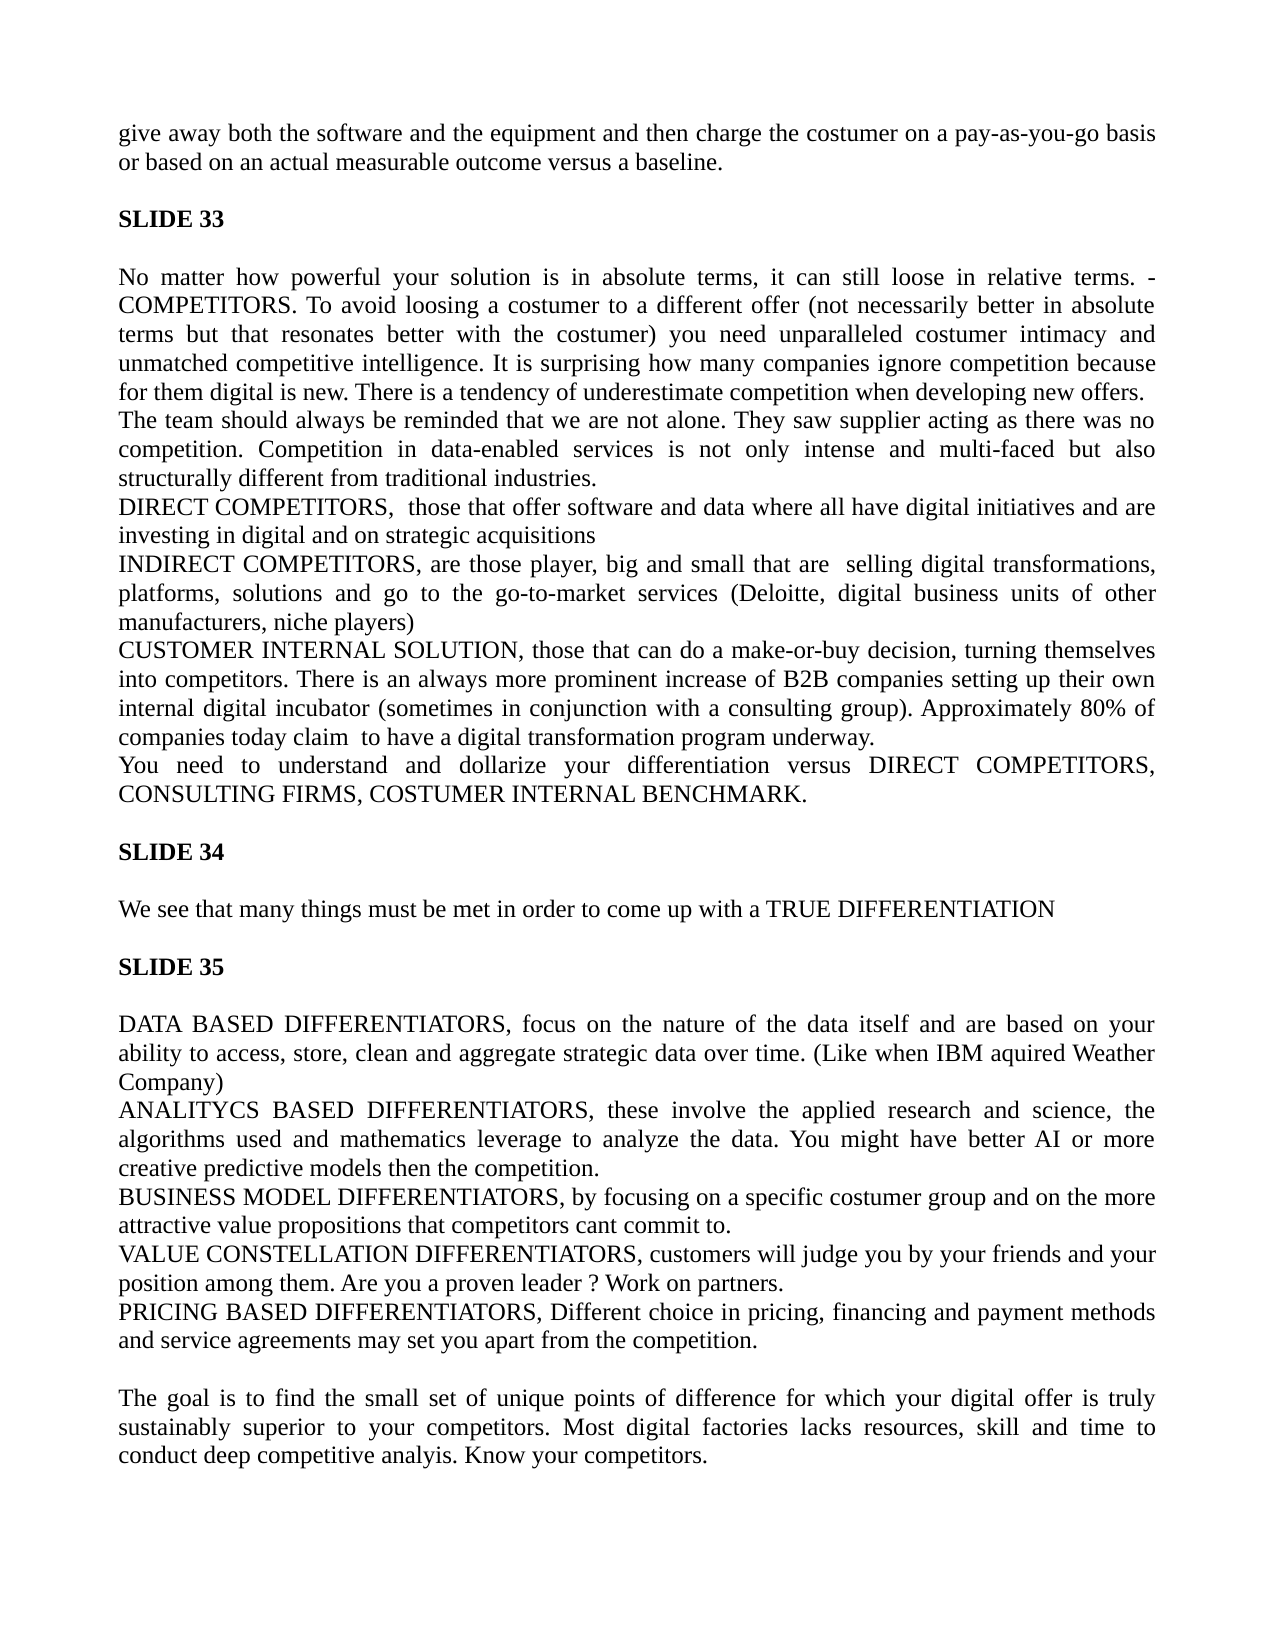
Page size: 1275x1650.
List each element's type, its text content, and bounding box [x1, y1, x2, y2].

text We see that many things must be met in order to come up with a TRUE DIFFERENTIATION [118, 894, 1157, 923]
text CUSTOMER INTERNAL SOLUTION, those that can do a make-or-buy decision, turning themselves into competitors. There is an always more prominent increase of B2B companies setting up their own internal digital incubator (sometimes in conjunction with a consulting group). Approximately 80% of companies today claim to have a digital transformation program underway. [118, 636, 1157, 751]
text The goal is to find the small set of unique points of difference for which your digital offer is truly sustainably superior to your competitors. Most digital factories lacks resources, skill and time to conduct deep competitive analyis. Know your competitors. [118, 1383, 1157, 1469]
text SLIDE 35 [118, 952, 1157, 981]
text DIRECT COMPETITORS, those that offer software and data where all have digital initiatives and are investing in digital and on strategic acquisitions [118, 492, 1157, 549]
text ANALITYCS BASED DIFFERENTIATORS, these involve the applied research and science, the algorithms used and mathematics leverage to analyze the data. You might have better AI or more creative predictive models then the competition. [118, 1096, 1157, 1182]
text You need to understand and dollarize your differentiation versus DIRECT COMPETITORS, CONSULTING FIRMS, COSTUMER INTERNAL BENCHMARK. [118, 751, 1157, 808]
text SLIDE 34 [118, 837, 1157, 866]
text give away both the software and the equipment and then charge the costumer on a pay-as-you-go basis or based on an actual measurable outcome versus a baseline. [118, 118, 1157, 176]
text No matter how powerful your solution is in absolute terms, it can still loose in relative terms. - COMPETITORS. To avoid loosing a costumer to a different offer (not necessarily better in absolute terms but that resonates better with the costumer) you need unparalleled costumer intimacy and unmatched competitive intelligence. It is surprising how many companies ignore competition because for them digital is new. There is a tendency of underestimate competition when developing new offers. [118, 262, 1157, 406]
text VALUE CONSTELLATION DIFFERENTIATORS, customers will judge you by your friends and your position among them. Are you a proven leader ? Work on partners. [118, 1239, 1157, 1297]
text SLIDE 33 [118, 204, 1157, 233]
text PRICING BASED DIFFERENTIATORS, Different choice in pricing, financing and payment methods and service agreements may set you apart from the competition. [118, 1297, 1157, 1354]
text The team should always be reminded that we are not alone. They saw supplier acting as there was no competition. Competition in data-enabled services is not only intense and multi-faced but also structurally different from traditional industries. [118, 406, 1157, 492]
text BUSINESS MODEL DIFFERENTIATORS, by focusing on a specific costumer group and on the more attractive value propositions that competitors cant commit to. [118, 1182, 1157, 1239]
text DATA BASED DIFFERENTIATORS, focus on the nature of the data itself and are based on your ability to access, store, clean and aggregate strategic data over time. (Like when IBM aquired Weather Company) [118, 1009, 1157, 1096]
text INDIRECT COMPETITORS, are those player, big and small that are selling digital transformations, platforms, solutions and go to the go-to-market services (Deloitte, digital business units of other manufacturers, niche players) [118, 549, 1157, 636]
